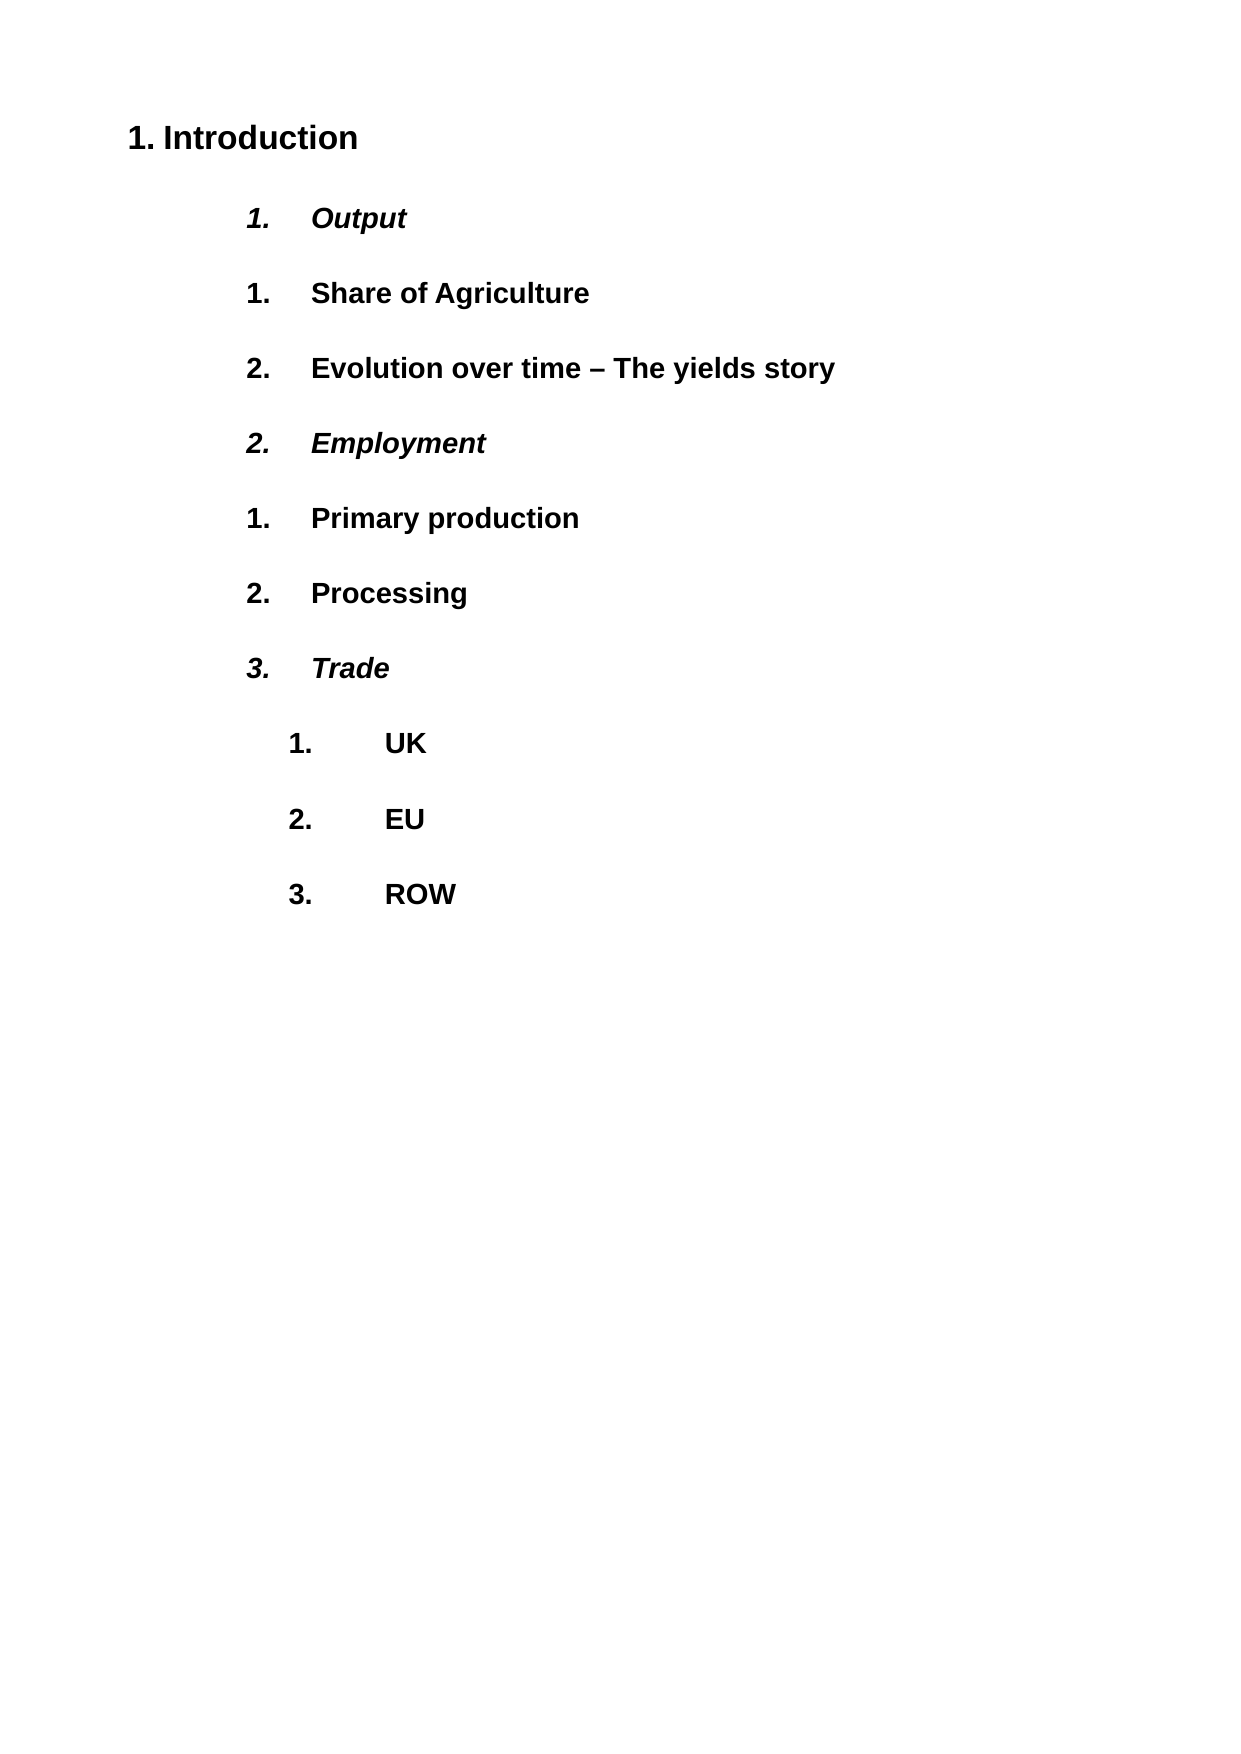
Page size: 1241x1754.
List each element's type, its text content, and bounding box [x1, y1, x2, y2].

subtitle Employment [163, 426, 1122, 460]
subtitle Evolution over time – The yields story [163, 351, 1122, 384]
subtitle Trade [163, 651, 1122, 685]
subtitle Processing [163, 576, 1122, 610]
subtitle UK [163, 727, 1122, 760]
subtitle Introduction [118, 118, 1122, 157]
subtitle ROW [163, 877, 1122, 910]
subtitle EU [163, 802, 1122, 835]
subtitle Output [163, 201, 1122, 234]
subtitle Share of Agriculture [163, 276, 1122, 309]
subtitle Primary production [163, 501, 1122, 535]
